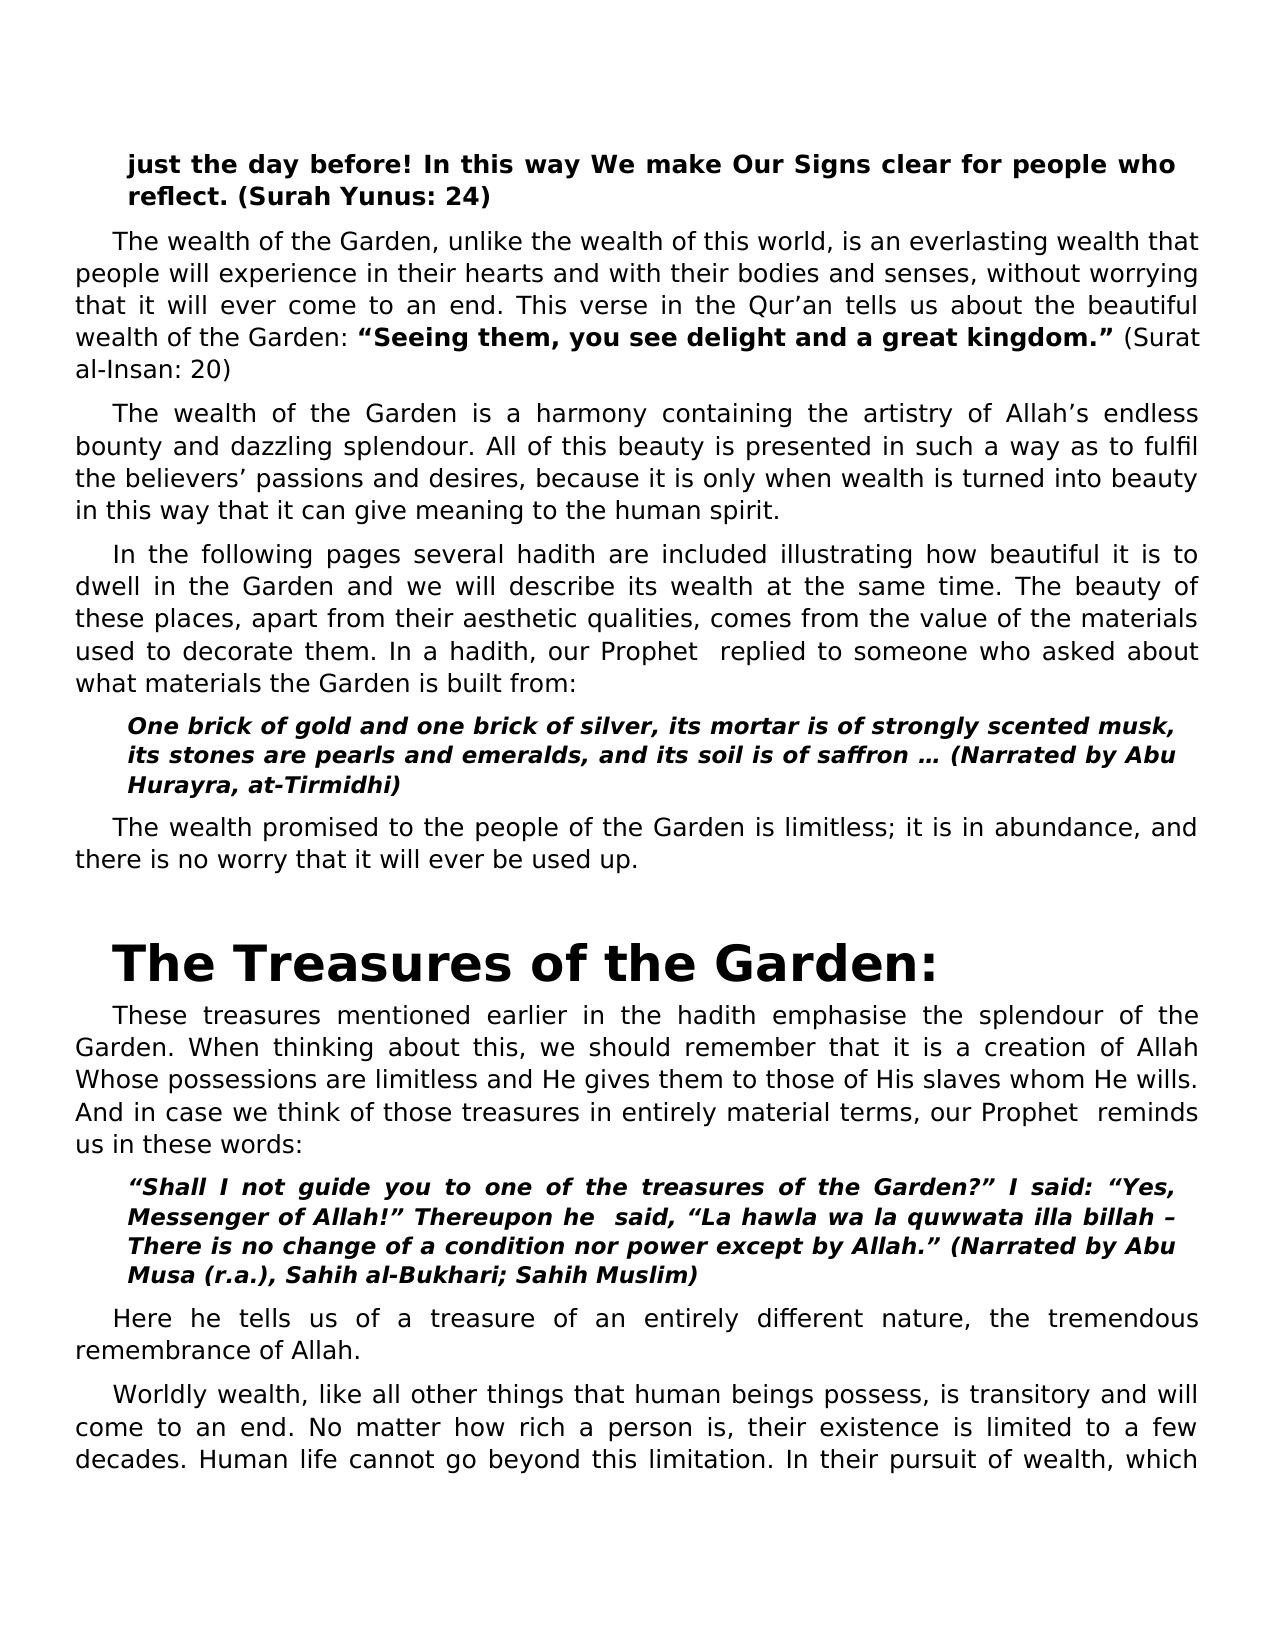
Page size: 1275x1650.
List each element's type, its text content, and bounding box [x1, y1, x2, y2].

text Worldly wealth, like all other things that human beings possess, is transitory and will come to an end. No matter how rich a person is, their existence is limited to a few decades. Human life cannot go beyond this limitation. In their pursuit of wealth, which [75, 1381, 1200, 1474]
text The wealth of the Garden, unlike the wealth of this world, is an everlasting wealth that people will experience in their hearts and with their bodies and senses, without worrying that it will ever come to an end. This verse in the Qur’an tells us about the beautiful wealth of the Garden: “Seeing them, you see delight and a great kingdom.” (Surat al-Insan: 20) [75, 227, 1200, 384]
text Here he tells us of a treasure of an entirely different nature, the tremendous remembrance of Allah. [75, 1304, 1200, 1365]
text The wealth promised to the people of the Garden is limitless; it is in abundance, and there is no worry that it will ever be used up. [75, 814, 1200, 875]
text These treasures mentioned earlier in the hadith emphasise the splendour of the Garden. When thinking about this, we should remember that it is a creation of Allah Whose possessions are limitless and He gives them to those of His slaves whom He wills. And in case we think of those treasures in entirely material terms, our Prophet reminds us in these words: [75, 1001, 1200, 1159]
text In the following pages several hadith are included illustrating how beautiful it is to dwell in the Garden and we will describe its wealth at the same time. The beauty of these places, apart from their aesthetic qualities, comes from the value of the materials used to decorate them. In a hadith, our Prophet replied to someone who asked about what materials the Garden is built from: [75, 540, 1200, 698]
text “Shall I not guide you to one of the treasures of the Garden?” I said: “Yes, Messenger of Allah!” Thereupon he said, “La hawla wa la quwwata illa billah – There is no change of a condition nor power except by Allah.” (Narrated by Abu Musa (r.a.), Sahih al-Bukhari; Sahih Muslim) [127, 1174, 1177, 1289]
text One brick of gold and one brick of silver, its mortar is of strongly scented musk, its stones are pearls and emeralds, and its soil is of saffron … (Narrated by Abu Hurayra, at-Tirmidhi) [127, 713, 1177, 798]
subtitle The Treasures of the Garden: [112, 935, 1200, 993]
text The wealth of the Garden is a harmony containing the artistry of Allah’s endless bounty and dazzling splendour. All of this beauty is presented in such a way as to fulfil the believers’ passions and desires, because it is only when wealth is turned into beauty in this way that it can give meaning to the human spirit. [75, 399, 1200, 525]
text just the day before! In this way We make Our Signs clear for people who reflect. (Surah Yunus: 24) [127, 150, 1177, 211]
